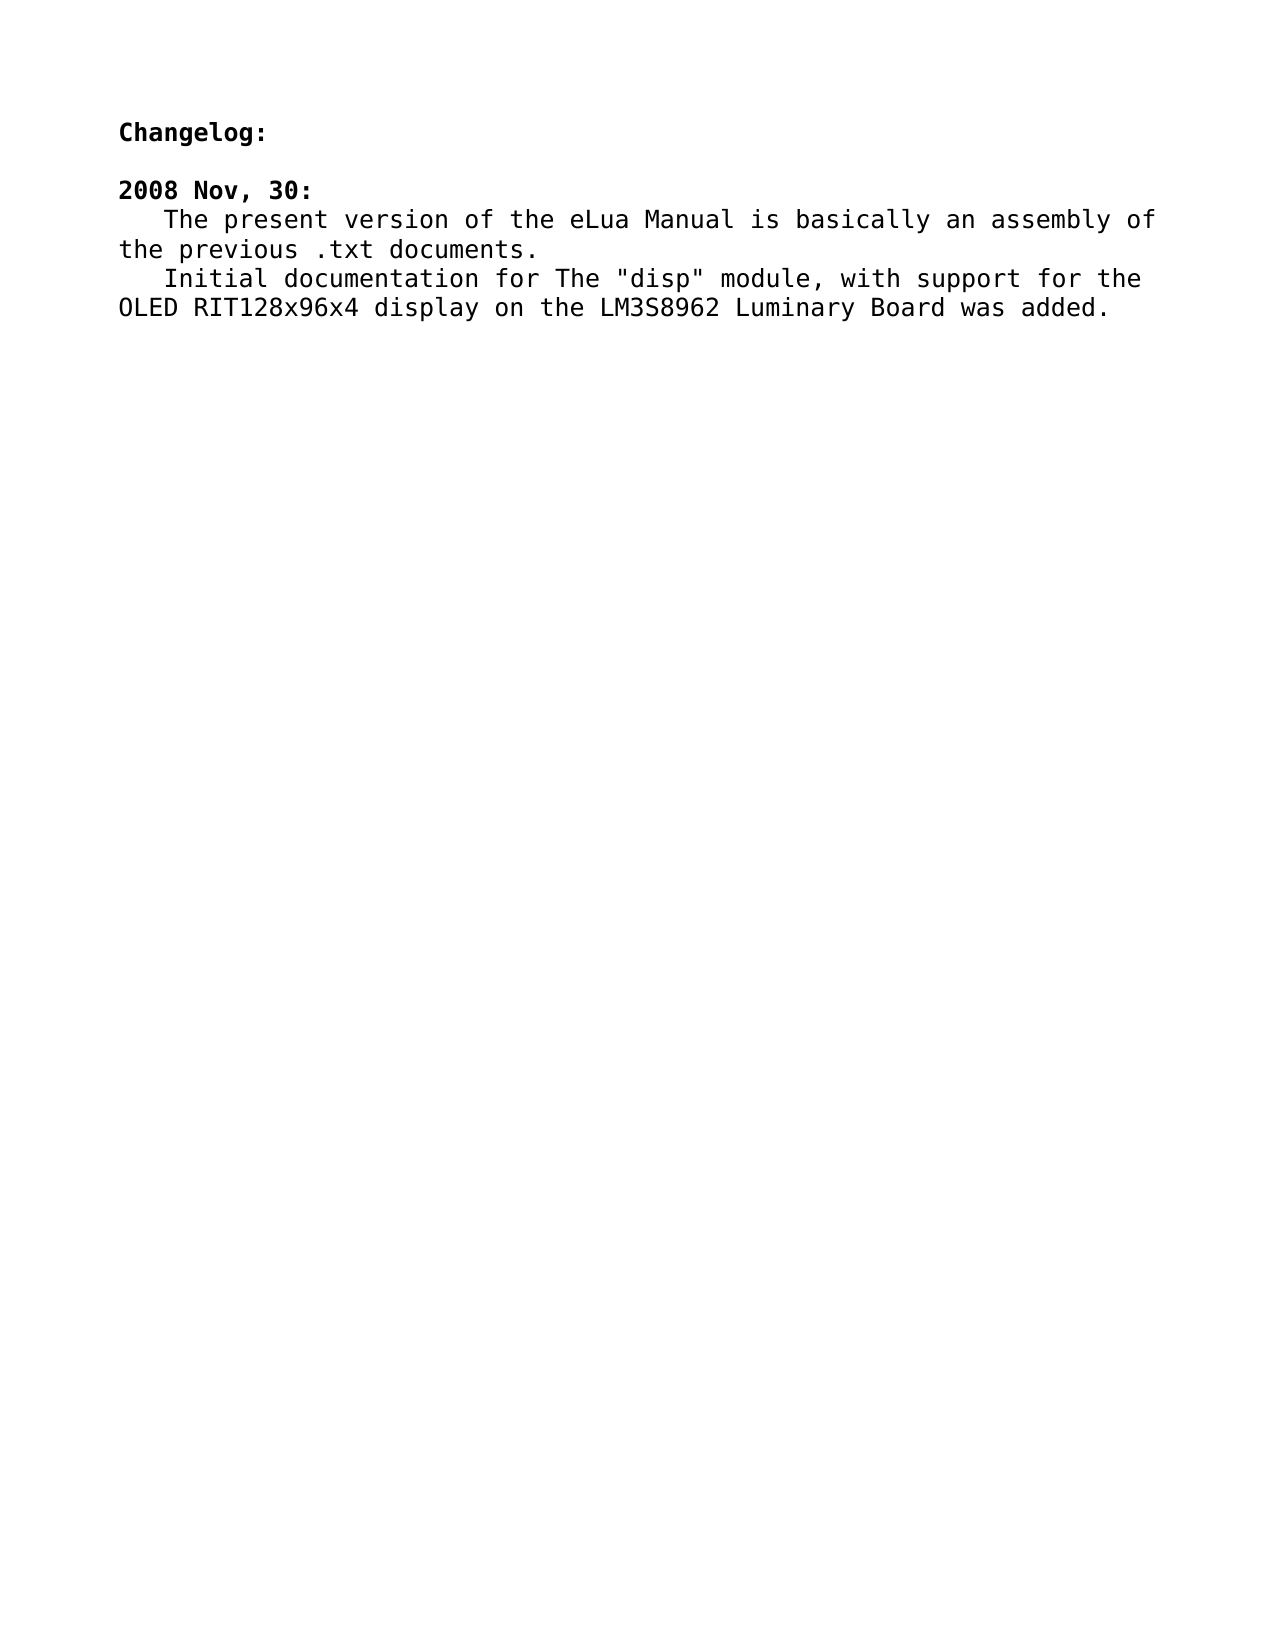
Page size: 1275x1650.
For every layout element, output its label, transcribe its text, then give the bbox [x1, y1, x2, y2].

text The present version of the eLua Manual is basically an assembly of the previous .txt documents. [118, 206, 1157, 264]
text 2008 Nov, 30: [118, 176, 1157, 206]
text Changelog: [118, 118, 1157, 147]
text Initial documentation for The "disp" module, with support for the OLED RIT128x96x4 display on the LM3S8962 Luminary Board was added. [118, 264, 1157, 322]
